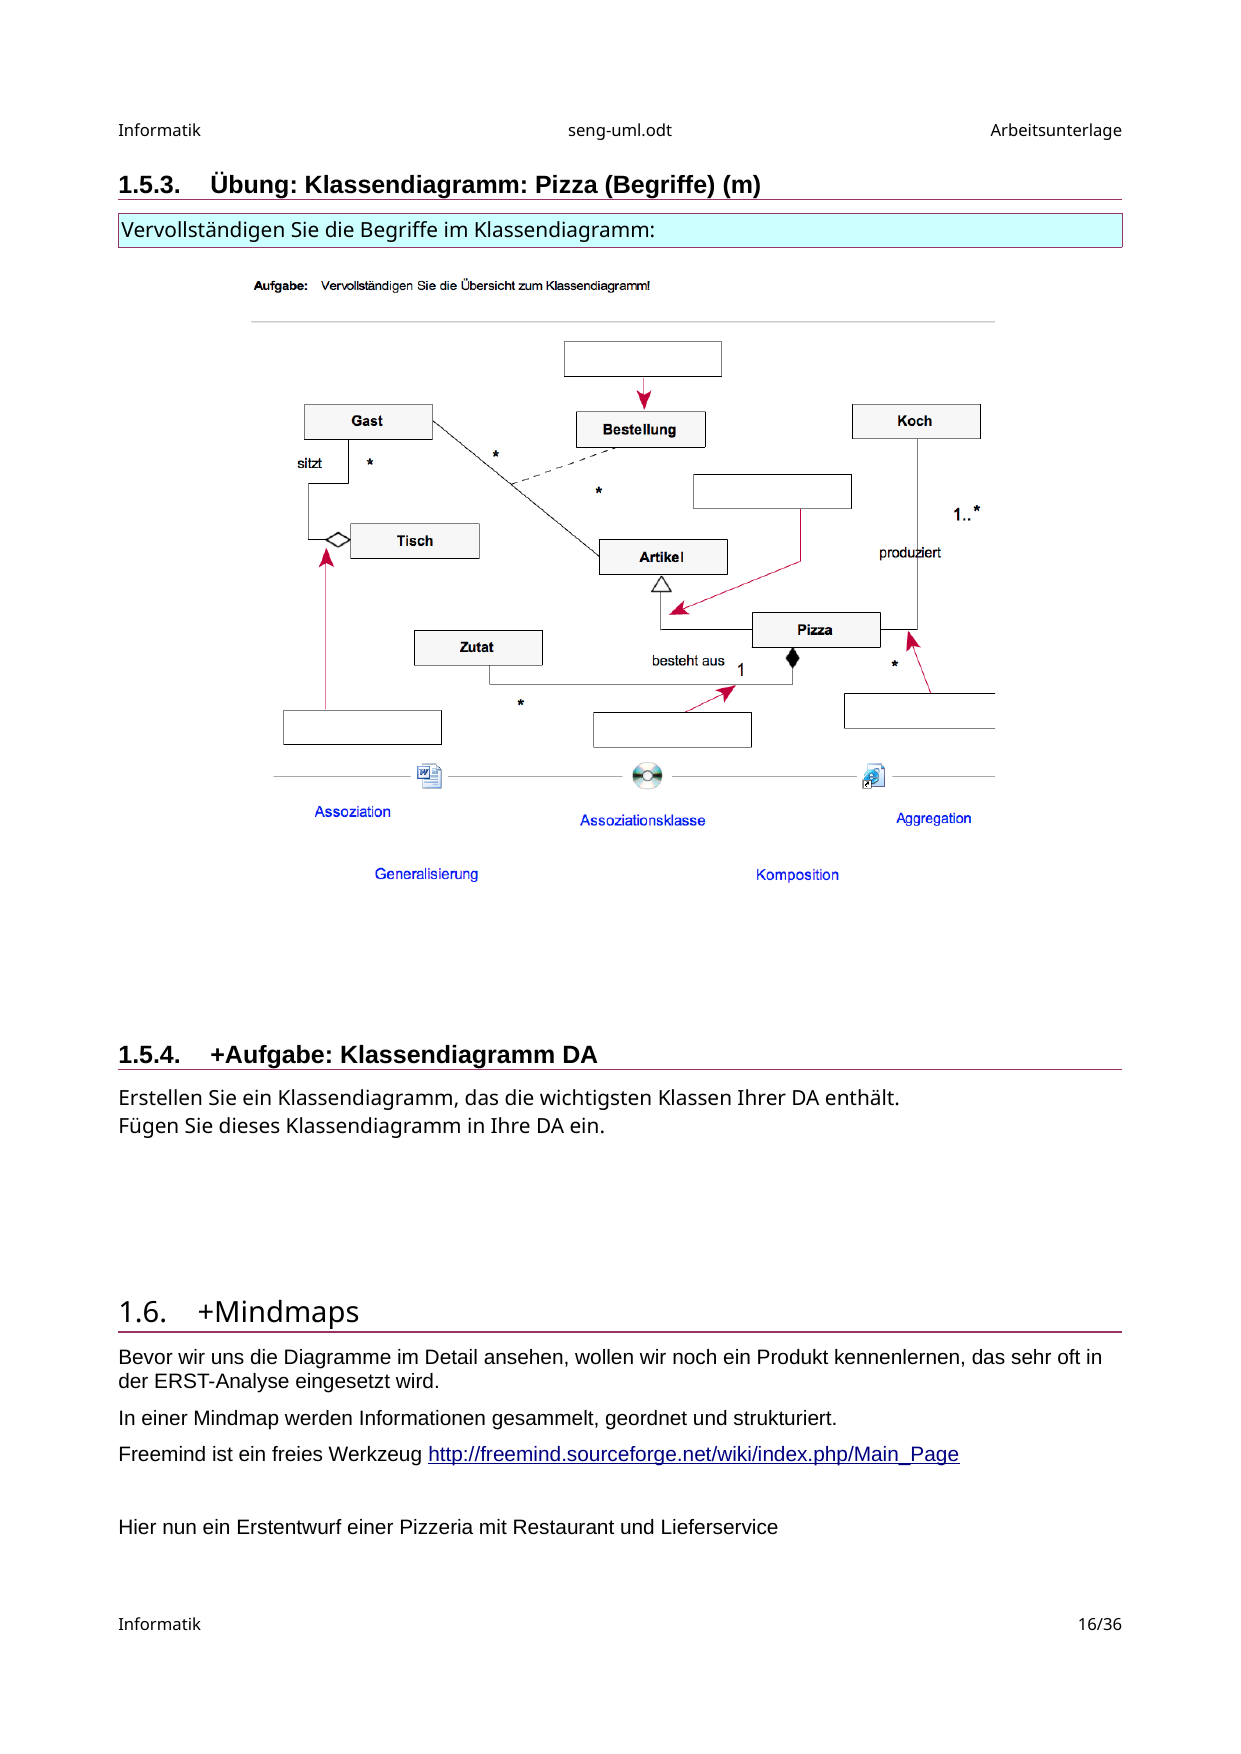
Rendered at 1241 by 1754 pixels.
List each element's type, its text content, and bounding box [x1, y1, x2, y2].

text Fügen Sie dieses Klassendiagramm in Ihre DA ein. [118, 1111, 1122, 1140]
text Erstellen Sie ein Klassendiagramm, das die wichtigsten Klassen Ihrer DA enthält. [118, 1083, 1122, 1111]
text Hier nun ein Erstentwurf einer Pizzeria mit Restaurant und Lieferservice [118, 1515, 1122, 1539]
text Vervollständigen Sie die Begriffe im Klassendiagramm: [119, 214, 1122, 247]
subtitle +Mindmaps [118, 1291, 1122, 1331]
text Freemind ist ein freies Werkzeug http://freemind.sourceforge.net/wiki/index.php/Main_Page [118, 1442, 1122, 1466]
text Bevor wir uns die Diagramme im Detail ansehen, wollen wir noch ein Produkt kennenlernen, das sehr oft in der ERST-Analyse eingesetzt wird. [118, 1345, 1122, 1393]
subtitle Übung: Klassendiagramm: Pizza (Begriffe) (m) [118, 170, 1122, 199]
text In einer Mindmap werden Informationen gesammelt, geordnet und strukturiert. [118, 1406, 1122, 1429]
subtitle +Aufgabe: Klassendiagramm DA [118, 1041, 1122, 1069]
picture [244, 274, 996, 893]
